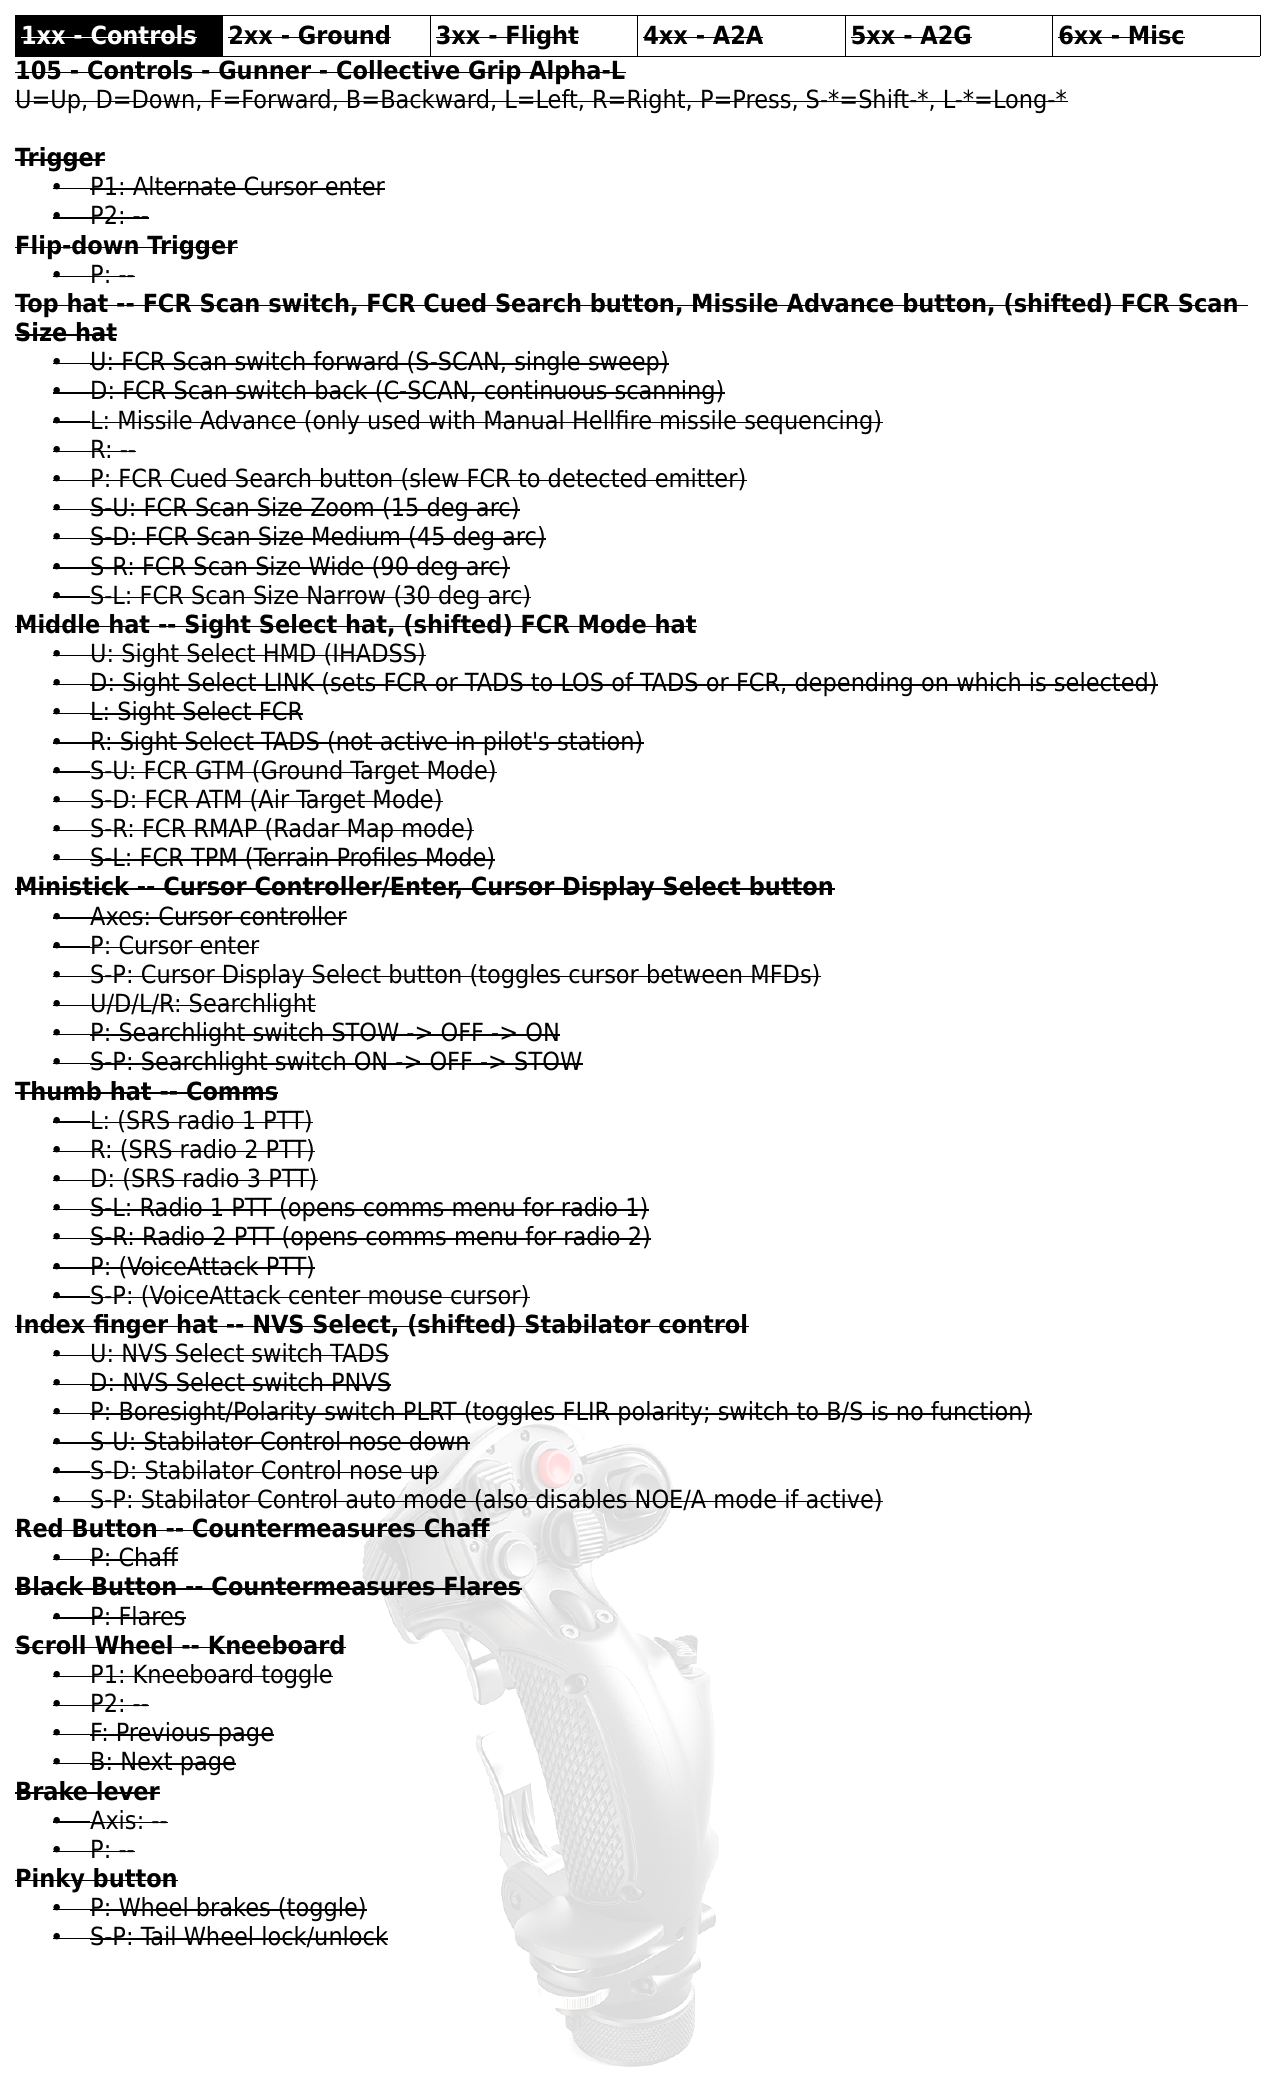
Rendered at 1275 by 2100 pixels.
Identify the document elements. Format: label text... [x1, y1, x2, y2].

text [1045, 1864, 1260, 1893]
list S-U: FCR GTM (Ground Target Mode) [52, 756, 1260, 785]
list S-D: Stabilator Control nose up [52, 1472, 230, 1485]
list D: NVS Select switch PNVS [52, 1368, 230, 1384]
table_header 6xx - Misc [1053, 16, 1260, 56]
list P: Flares [52, 1602, 230, 1631]
list P: Boresight/Polarity switch PLRT (toggles FLIR polarity; switch to B/S is no function) [52, 1414, 230, 1427]
list S-R: Radio 2 PTT (opens comms menu for radio 2) [52, 1222, 1260, 1252]
list U: NVS Select switch TADS [1045, 1339, 1260, 1368]
list B: Next page [1045, 1747, 1260, 1777]
text Brake lever [15, 1777, 230, 1806]
list [1045, 1602, 1260, 1631]
list F: Previous page [52, 1735, 230, 1747]
text Ministick -- Cursor Controller/Enter, Cursor Display Select button [15, 872, 1260, 902]
text Index finger hat -- NVS Select, (shifted) Stabilator control [15, 1327, 230, 1339]
text Trigger [15, 143, 1260, 172]
text Pinky button [15, 1864, 230, 1893]
list P1: Kneeboard toggle [52, 1677, 230, 1689]
list P2: -- [52, 202, 1260, 231]
list P: Wheel brakes (toggle) [52, 1910, 230, 1922]
list F: Previous page [52, 1718, 230, 1734]
list D: NVS Select switch PNVS [1045, 1368, 1260, 1397]
list Axes: Cursor controller [52, 902, 1260, 931]
list P: Boresight/Polarity switch PLRT (toggles FLIR polarity; switch to B/S is no function) [1045, 1397, 1260, 1427]
list P: -- [52, 260, 1260, 289]
list P: Chaff [52, 1543, 230, 1572]
text U=Up, D=Down, F=Forward, B=Backward, L=Left, R=Right, P=Press, S-*=Shift-*, L-*=Long-* [15, 85, 1260, 114]
list P: -- [52, 1835, 230, 1864]
list R: -- [52, 435, 1260, 464]
list S-L: FCR Scan Size Narrow (30 deg arc) [52, 581, 1260, 610]
list [1045, 1689, 1260, 1718]
list S-R: FCR RMAP (Radar Map mode) [52, 814, 1260, 843]
list [1045, 1806, 1260, 1835]
list S-L: FCR TPM (Terrain Profiles Mode) [52, 843, 1260, 872]
list S-D: FCR Scan Size Medium (45 deg arc) [52, 522, 1260, 552]
list P: Wheel brakes (toggle) [1045, 1893, 1260, 1922]
text Scroll Wheel -- Kneeboard [15, 1631, 230, 1647]
text Red Button -- Countermeasures Chaff [1045, 1514, 1260, 1543]
list S-P: (VoiceAttack center mouse cursor) [52, 1281, 1260, 1310]
list S-U: Stabilator Control nose down [52, 1443, 230, 1456]
list F: Previous page [1045, 1718, 1260, 1747]
list U: NVS Select switch TADS [52, 1356, 230, 1368]
list S-U: Stabilator Control nose down [52, 1427, 230, 1442]
table_header 4xx - A2A [638, 16, 845, 56]
text Index finger hat -- NVS Select, (shifted) Stabilator control [15, 1310, 230, 1326]
list U: FCR Scan switch forward (S-SCAN, single sweep) [52, 347, 1260, 377]
text Red Button -- Countermeasures Chaff [15, 1514, 230, 1530]
list S-L: Radio 1 PTT (opens comms menu for radio 1) [52, 1193, 1260, 1222]
list P2: -- [52, 1689, 230, 1718]
list S-D: Stabilator Control nose up [1045, 1456, 1260, 1485]
list S-U: Stabilator Control nose down [1045, 1427, 1260, 1456]
text [1045, 1777, 1260, 1806]
list R: (SRS radio 2 PTT) [52, 1135, 1260, 1164]
list B: Next page [52, 1747, 230, 1763]
list R: Sight Select TADS (not active in pilot's station) [52, 727, 1260, 756]
list L: Sight Select FCR [52, 697, 1260, 727]
list [1045, 1543, 1260, 1572]
list D: NVS Select switch PNVS [52, 1385, 230, 1397]
list D: Sight Select LINK (sets FCR or TADS to LOS of TADS or FCR, depending on which is selected) [52, 668, 1260, 697]
list S-P: Tail Wheel lock/unlock [52, 1939, 230, 1952]
list B: Next page [52, 1764, 230, 1777]
list S-R: FCR Scan Size Wide (90 deg arc) [52, 552, 1260, 581]
list D: FCR Scan switch back (C-SCAN, continuous scanning) [52, 377, 1260, 406]
list S-P: Stabilator Control auto mode (also disables NOE/A mode if active) [52, 1502, 230, 1514]
text Scroll Wheel -- Kneeboard [15, 1648, 230, 1660]
list L: (SRS radio 1 PTT) [52, 1106, 1260, 1135]
text Red Button -- Countermeasures Chaff [15, 1531, 230, 1543]
list [1045, 1835, 1260, 1864]
text Top hat -- FCR Scan switch, FCR Cued Search button, Missile Advance button, (shifted) FCR Scan Size hat [15, 289, 1260, 347]
list S-P: Searchlight switch ON -> OFF -> STOW [52, 1047, 1260, 1077]
list U: Sight Select HMD (IHADSS) [52, 639, 1260, 668]
text Flip-down Trigger [15, 231, 1260, 260]
table_header 3xx - Flight [431, 16, 637, 56]
list U/D/L/R: Searchlight [52, 989, 1260, 1018]
text Black Button -- Countermeasures Flares [15, 1590, 230, 1602]
list S-P: Stabilator Control auto mode (also disables NOE/A mode if active) [52, 1485, 230, 1501]
table_header 5xx - A2G [846, 16, 1052, 56]
list S-D: Stabilator Control nose up [52, 1456, 230, 1472]
list U: NVS Select switch TADS [52, 1339, 230, 1355]
table_header 1xx - Controls [16, 16, 222, 56]
table_header 2xx - Ground [223, 16, 430, 56]
list S-U: FCR Scan Size Zoom (15 deg arc) [52, 493, 1260, 522]
list S-P: Tail Wheel lock/unlock [1045, 1922, 1260, 1952]
list P1: Kneeboard toggle [52, 1660, 230, 1676]
list S-P: Tail Wheel lock/unlock [52, 1922, 230, 1938]
list S-D: FCR ATM (Air Target Mode) [52, 785, 1260, 814]
list P: Cursor enter [52, 931, 1260, 960]
text Black Button -- Countermeasures Flares [15, 1572, 230, 1588]
list P: Boresight/Polarity switch PLRT (toggles FLIR polarity; switch to B/S is no function) [52, 1397, 230, 1413]
list L: Missile Advance (only used with Manual Hellfire missile sequencing) [52, 406, 1260, 435]
text Thumb hat -- Comms [15, 1077, 1260, 1106]
text Scroll Wheel -- Kneeboard [1045, 1631, 1260, 1660]
text Black Button -- Countermeasures Flares [1045, 1572, 1260, 1602]
list S-P: Stabilator Control auto mode (also disables NOE/A mode if active) [1045, 1485, 1260, 1514]
list P1: Alternate Cursor enter [52, 172, 1260, 202]
list P: (VoiceAttack PTT) [52, 1252, 1260, 1281]
list P1: Kneeboard toggle [1045, 1660, 1260, 1689]
text 105 - Controls - Gunner - Collective Grip Alpha-L [15, 57, 1260, 85]
list D: (SRS radio 3 PTT) [52, 1164, 1260, 1193]
list P: FCR Cued Search button (slew FCR to detected emitter) [52, 464, 1260, 493]
list P: Wheel brakes (toggle) [52, 1893, 230, 1909]
list S-P: Cursor Display Select button (toggles cursor between MFDs) [52, 960, 1260, 989]
list P: Searchlight switch STOW -> OFF -> ON [52, 1018, 1260, 1047]
text Middle hat -- Sight Select hat, (shifted) FCR Mode hat [15, 610, 1260, 639]
text Index finger hat -- NVS Select, (shifted) Stabilator control [1045, 1310, 1260, 1339]
list Axis: -- [52, 1806, 230, 1835]
